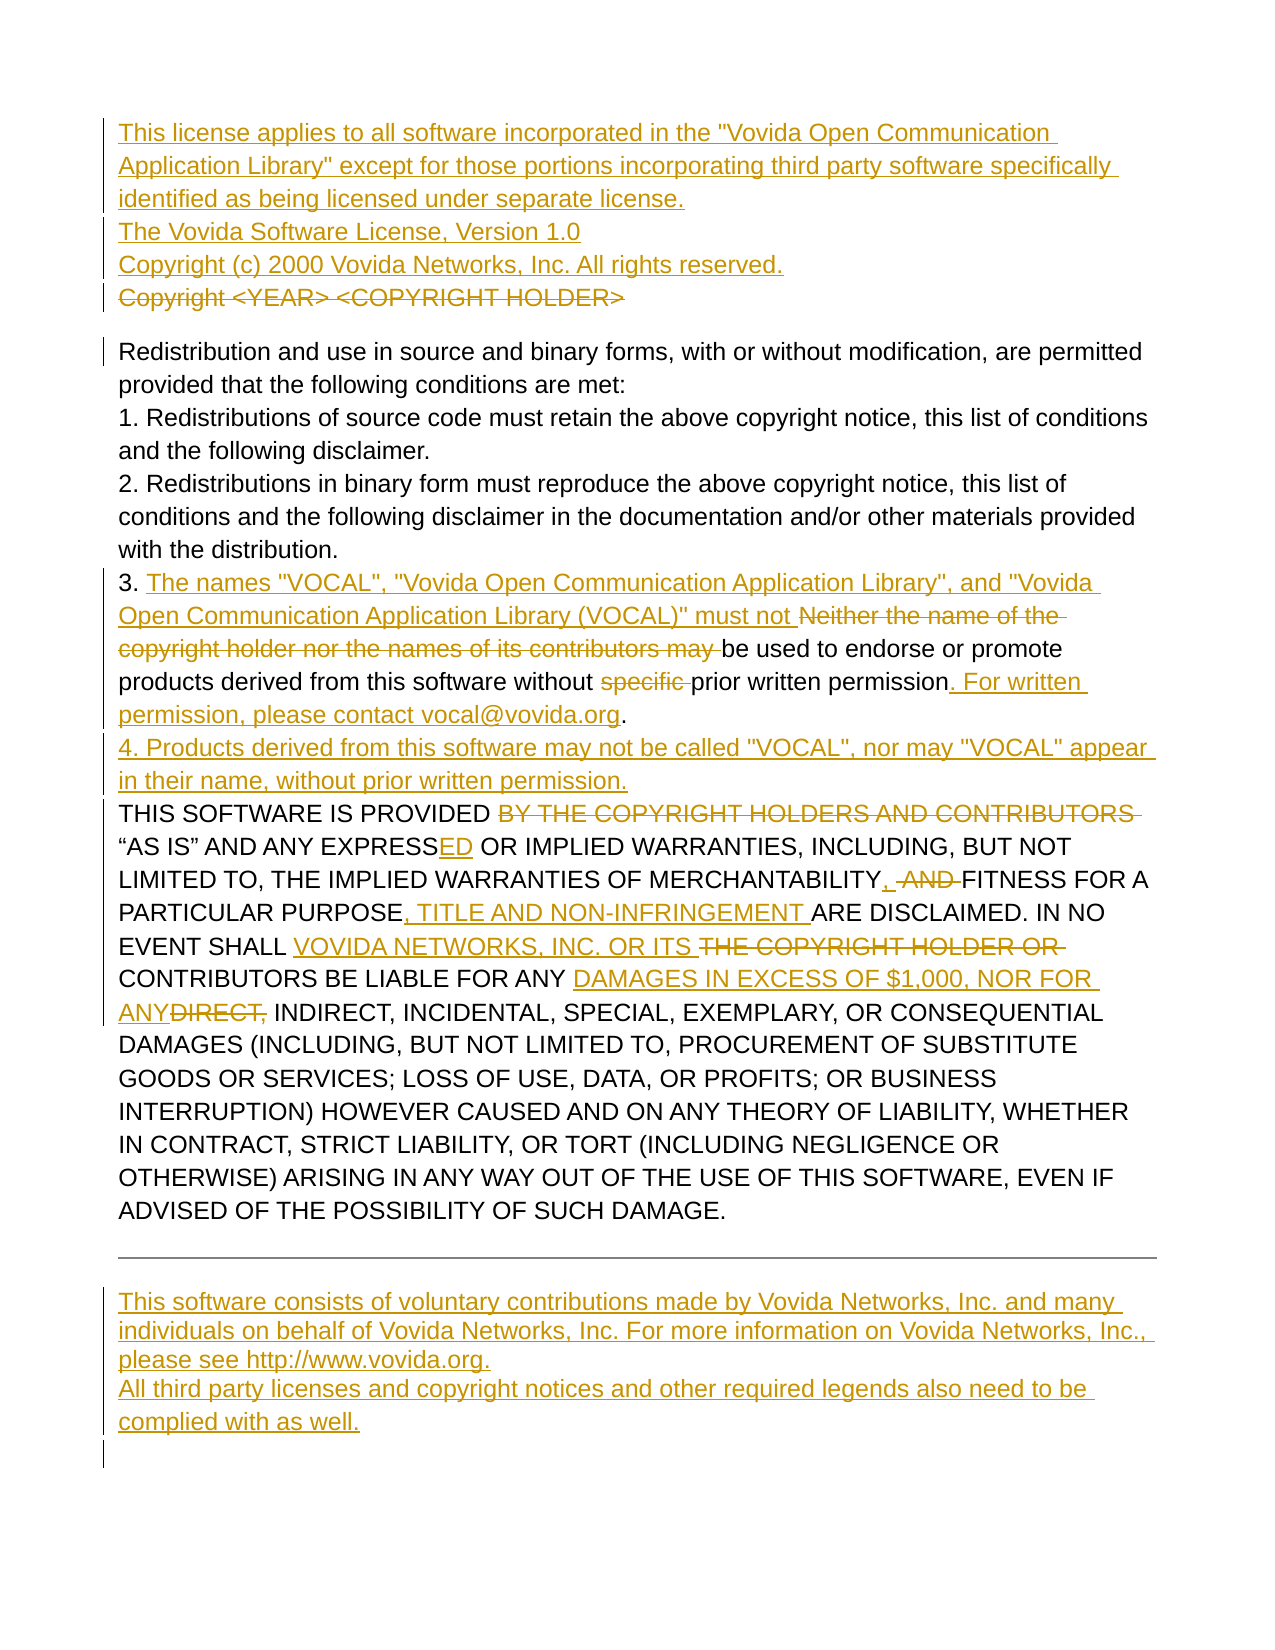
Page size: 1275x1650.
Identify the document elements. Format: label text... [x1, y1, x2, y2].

text Redistribution and use in source and binary forms, with or without modification, are permitted provided that the following conditions are met: [118, 283, 1157, 312]
text 3. The names "VOCAL", "Vovida Open Communication Application Library", and "Vovida Open Communication Application Library (VOCAL)" must not be used to endorse or promote products derived from this software without prior written permission. For written permission, please contact vocal@vovida.org. [118, 568, 1157, 729]
text THIS SOFTWARE IS PROVIDED “AS IS” AND ANY EXPRESSED OR IMPLIED WARRANTIES, INCLUDING, BUT NOT LIMITED TO, THE IMPLIED WARRANTIES OF MERCHANTABILITY, FITNESS FOR A PARTICULAR PURPOSE, TITLE AND NON-INFRINGEMENT ARE DISCLAIMED. IN NO EVENT SHALL VOVIDA NETWORKS, INC. OR ITS CONTRIBUTORS BE LIABLE FOR ANY DAMAGES IN EXCESS OF $1,000, NOR FOR ANY INDIRECT, INCIDENTAL, SPECIAL, EXEMPLARY, OR CONSEQUENTIAL DAMAGES (INCLUDING, BUT NOT LIMITED TO, PROCUREMENT OF SUBSTITUTE GOODS OR SERVICES; LOSS OF USE, DATA, OR PROFITS; OR BUSINESS INTERRUPTION) HOWEVER CAUSED AND ON ANY THEORY OF LIABILITY, WHETHER IN CONTRACT, STRICT LIABILITY, OR TORT (INCLUDING NEGLIGENCE OR OTHERWISE) ARISING IN ANY WAY OUT OF THE USE OF THIS SOFTWARE, EVEN IF ADVISED OF THE POSSIBILITY OF SUCH DAMAGE. [118, 799, 1157, 1224]
text 2. Redistributions in binary form must reproduce the above copyright notice, this list of conditions and the following disclaimer in the documentation and/or other materials provided with the distribution. [118, 469, 1157, 564]
text 1. Redistributions of source code must retain the above copyright notice, this list of conditions and the following disclaimer. [118, 403, 1157, 465]
text All third party licenses and copyright notices and other required legends also need to be complied with as well. [118, 1373, 1157, 1435]
text 4. Products derived from this software may not be called "VOCAL", nor may "VOCAL" appear in their name, without prior written permission. [118, 733, 1157, 795]
text This software consists of voluntary contributions made by Vovida Networks, Inc. and many individuals on behalf of Vovida Networks, Inc. For more information on Vovida Networks, Inc., please see http://www.vovida.org. [118, 1287, 1157, 1373]
text The Vovida Software License, Version 1.0 Copyright (c) 2000 Vovida Networks, Inc. All rights reserved. [118, 217, 1157, 279]
text This license applies to all software incorporated in the "Vovida Open Communication Application Library" except for those portions incorporating third party software specifically identified as being licensed under separate license. [118, 118, 1157, 213]
